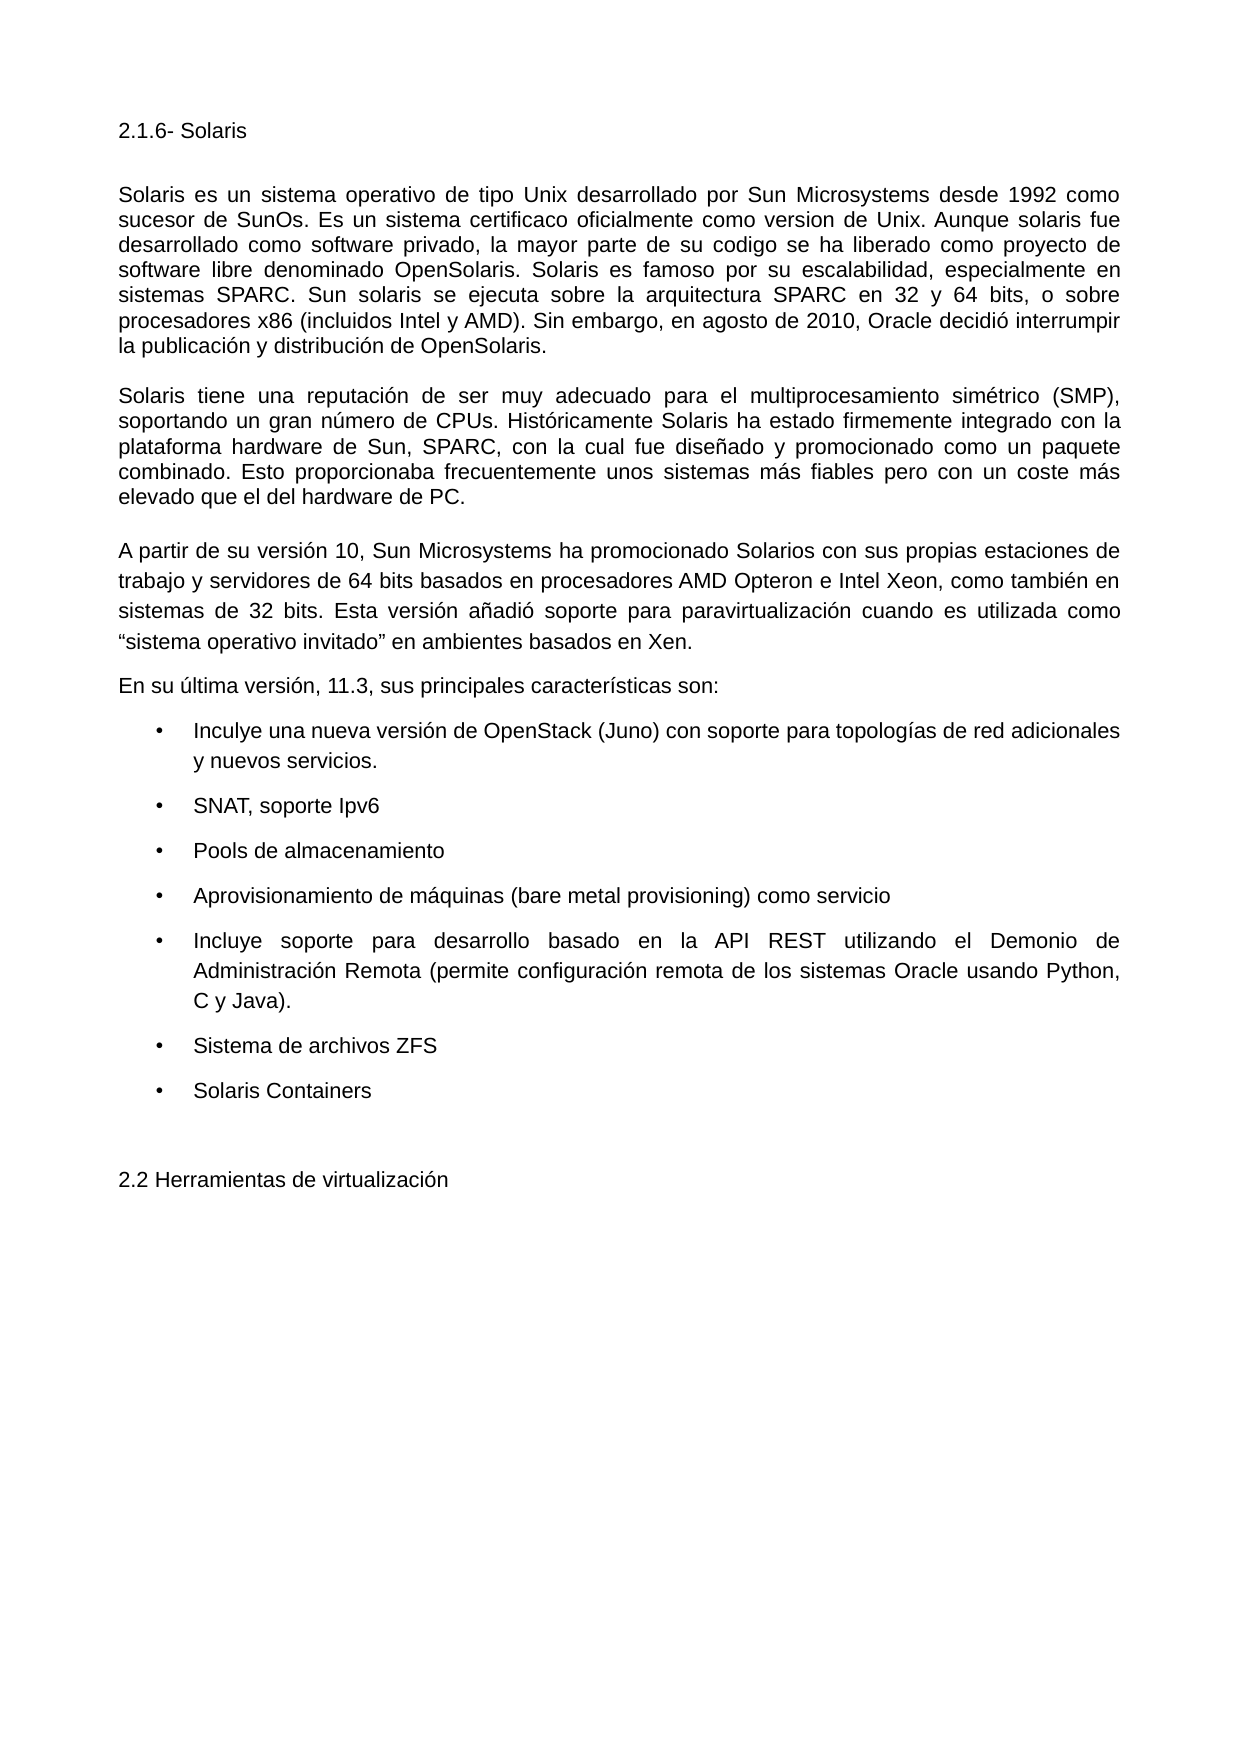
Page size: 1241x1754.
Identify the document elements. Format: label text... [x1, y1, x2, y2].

list Sistema de archivos ZFS [156, 1033, 1122, 1058]
text Solaris es un sistema operativo de tipo Unix desarrollado por Sun Microsystems desde 1992 como sucesor de SunOs. Es un sistema certificaco oficialmente como version de Unix. Aunque solaris fue desarrollado como software privado, la mayor parte de su codigo se ha liberado como proyecto de software libre denominado OpenSolaris. Solaris es famoso por su escalabilidad, especialmente en sistemas SPARC. Sun solaris se ejecuta sobre la arquitectura SPARC en 32 y 64 bits, o sobre procesadores x86 (incluidos Intel y AMD). Sin embargo, en agosto de 2010, Oracle decidió interrumpir la publicación y distribución de OpenSolaris. [118, 182, 1122, 358]
list Solaris Containers [156, 1078, 1122, 1103]
list Inculye una nueva versión de OpenStack (Juno) con soporte para topologías de red adicionales y nuevos servicios. [156, 718, 1122, 774]
text 2.2 Herramientas de virtualización [118, 1167, 1122, 1192]
text A partir de su versión 10, Sun Microsystems ha promocionado Solarios con sus propias estaciones de trabajo y servidores de 64 bits basados en procesadores AMD Opteron e Intel Xeon, como también en sistemas de 32 bits. Esta versión añadió soporte para paravirtualización cuando es utilizada como “sistema operativo invitado” en ambientes basados en Xen. [118, 538, 1122, 654]
text Solaris tiene una reputación de ser muy adecuado para el multiprocesamiento simétrico (SMP), soportando un gran número de CPUs. Históricamente Solaris ha estado firmemente integrado con la plataforma hardware de Sun, SPARC, con la cual fue diseñado y promocionado como un paquete combinado. Esto proporcionaba frecuentemente unos sistemas más fiables pero con un coste más elevado que el del hardware de PC. [118, 383, 1122, 509]
list SNAT, soporte Ipv6 [156, 793, 1122, 818]
text 2.1.6- Solaris [118, 118, 1122, 143]
list Aprovisionamiento de máquinas (bare metal provisioning) como servicio [156, 883, 1122, 908]
list Pools de almacenamiento [156, 838, 1122, 863]
text En su última versión, 11.3, sus principales características son: [118, 673, 1122, 699]
list Incluye soporte para desarrollo basado en la API REST utilizando el Demonio de Administración Remota (permite configuración remota de los sistemas Oracle usando Python, C y Java). [156, 928, 1122, 1013]
